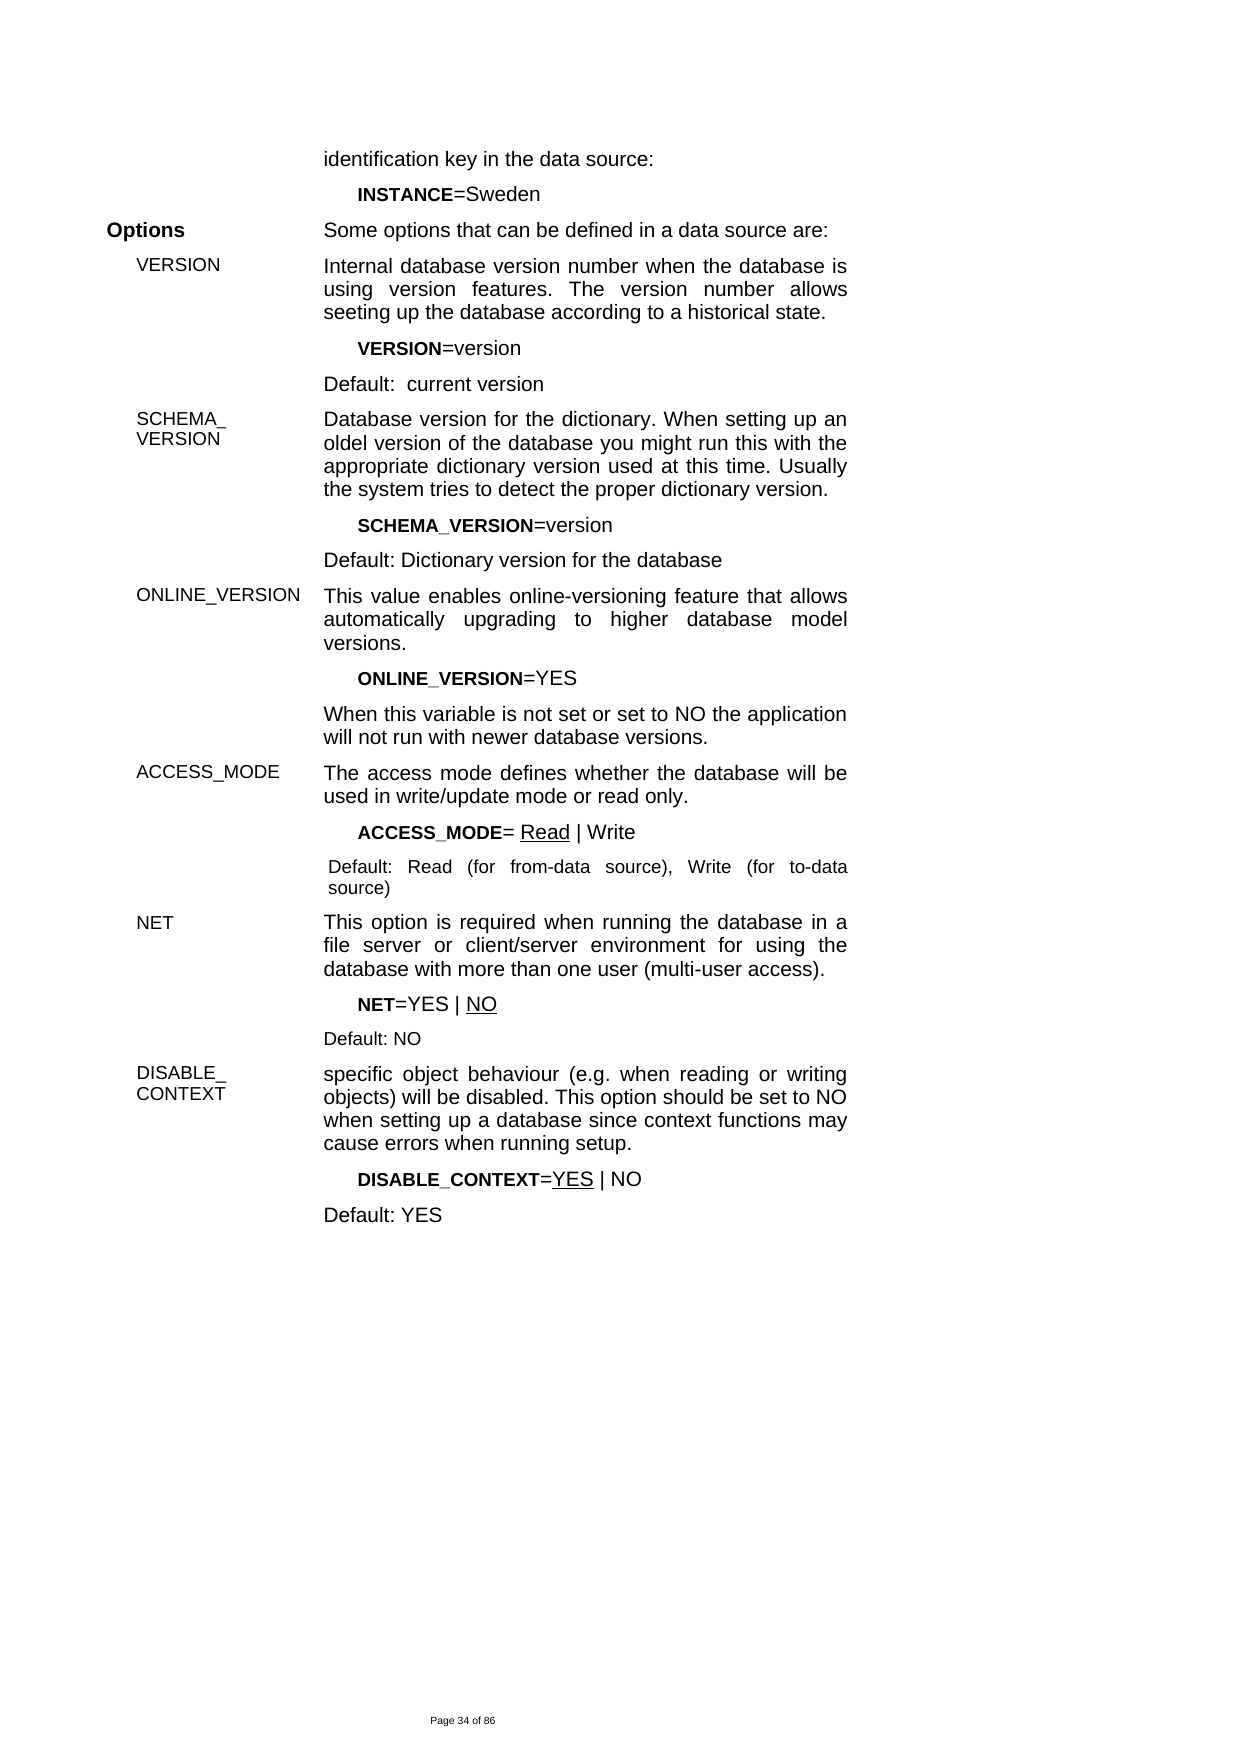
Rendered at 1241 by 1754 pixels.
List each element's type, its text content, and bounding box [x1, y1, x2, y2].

table_cell The access mode defines whether the database will be used in write/update mode or read only. ACCESS_MODE= Read | Write Default: Read (for from-data source), Write (for to-data source) [312, 762, 859, 911]
table_cell identification key in the data source: INSTANCE=Sweden [312, 147, 859, 218]
table_cell [95, 147, 312, 218]
table_cell Some options that can be defined in a data source are: [312, 219, 859, 254]
table_cell NET [95, 911, 312, 1062]
table_cell VERSION [95, 254, 312, 408]
table_cell Database version for the dictionary. When setting up an oldel version of the database you might run this with the appropriate dictionary version used at this time. Usually the system tries to detect the proper dictionary version. SCHEMA_VERSION=version Default: Dictionary version for the database [312, 408, 859, 585]
table_cell ACCESS_MODE [95, 762, 312, 911]
table_cell ONLINE_VERSION [95, 585, 312, 762]
table_cell Options [95, 219, 312, 254]
table_cell This value enables online-versioning feature that allows automatically upgrading to higher database model versions. ONLINE_VERSION=YES When this variable is not set or set to NO the application will not run with newer database versions. [312, 585, 859, 762]
table_cell SCHEMA_ VERSION [95, 408, 312, 585]
table_cell DISABLE_ CONTEXT [95, 1062, 312, 1239]
table_cell This option is required when running the database in a file server or client/server environment for using the database with more than one user (multi-user access). NET=YES | NO Default: NO [312, 911, 859, 1062]
table_cell specific object behaviour (e.g. when reading or writing objects) will be disabled. This option should be set to NO when setting up a database since context functions may cause errors when running setup. DISABLE_CONTEXT=YES | NO Default: YES [312, 1062, 859, 1239]
table_cell Internal database version number when the database is using version features. The version number allows seeting up the database according to a historical state. VERSION=version Default: current version [312, 254, 859, 408]
